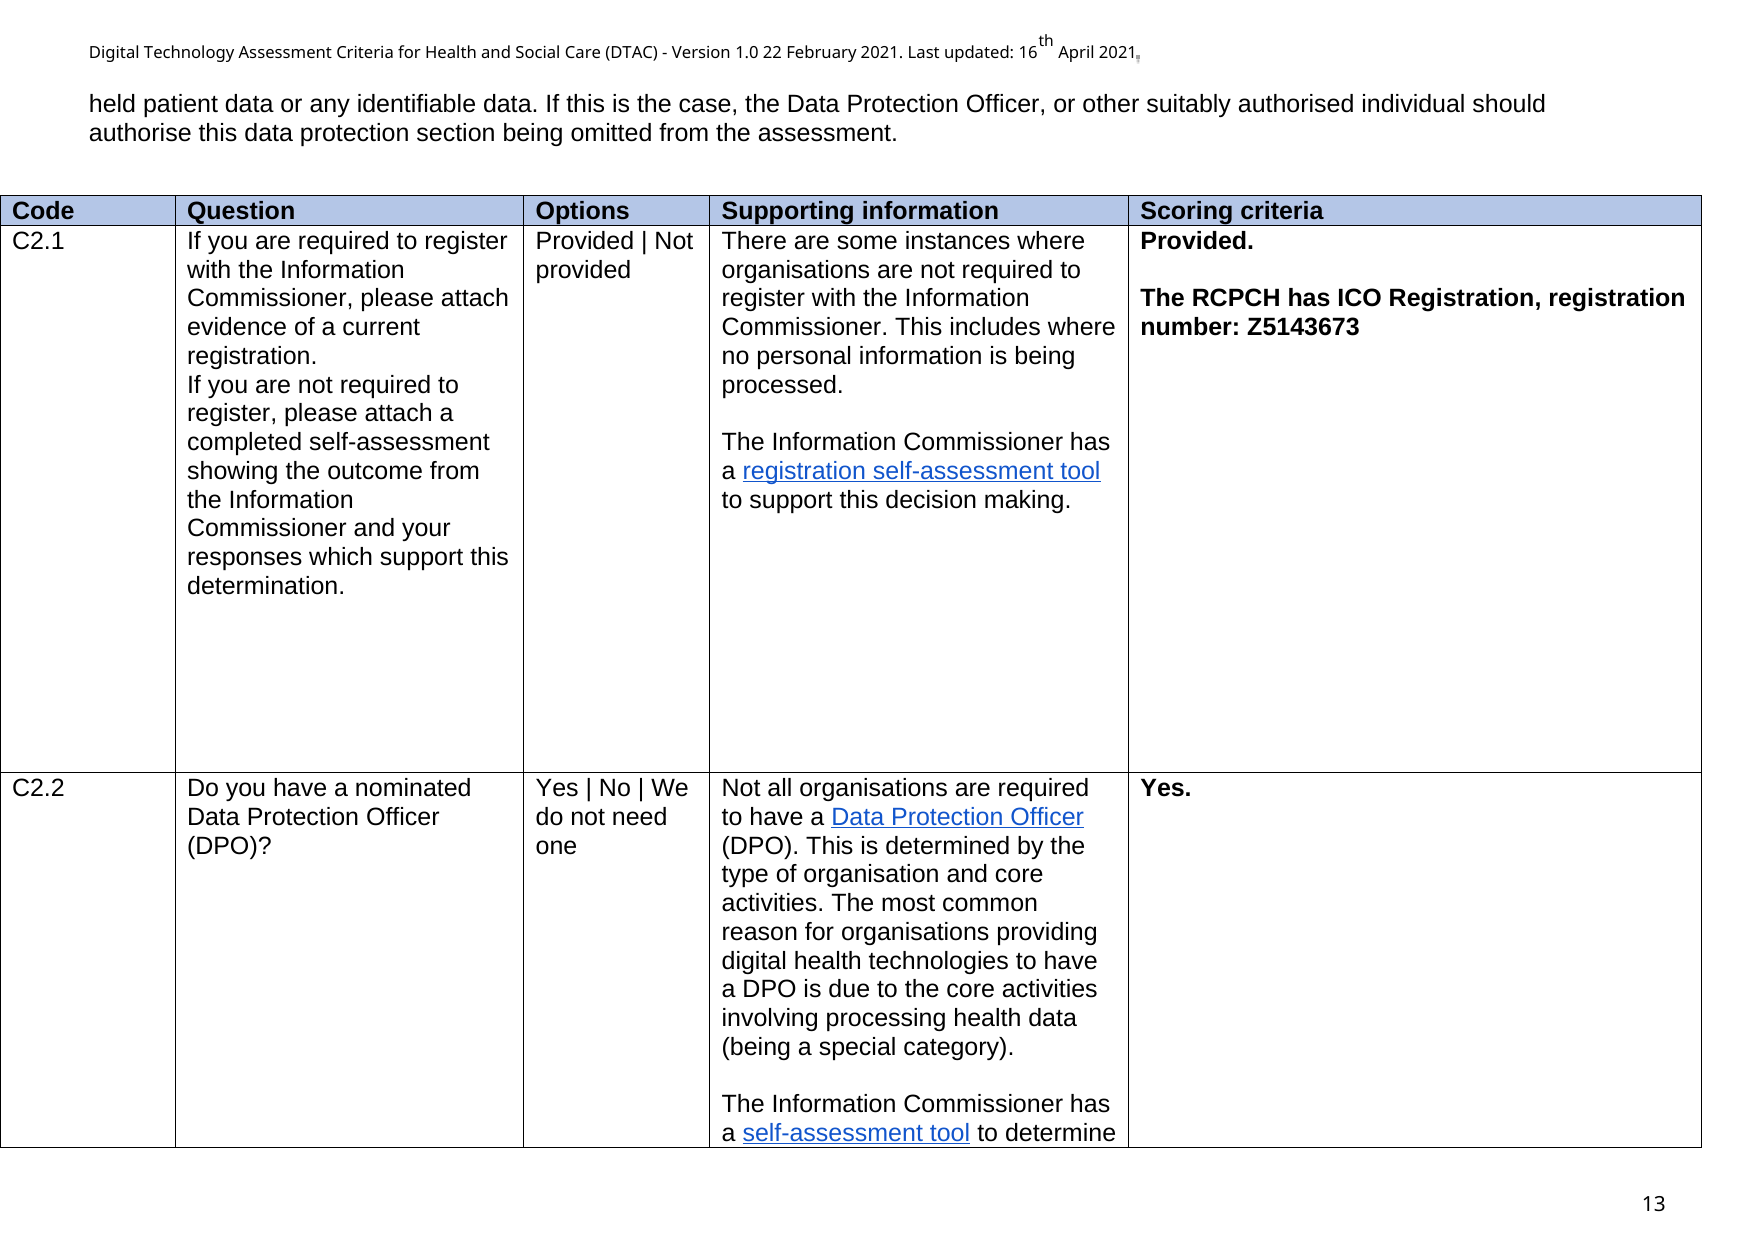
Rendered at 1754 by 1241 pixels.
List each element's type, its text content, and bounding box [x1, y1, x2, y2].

table_cell Provided. The RCPCH has ICO Registration, registration number: Z5143673 [1129, 226, 1701, 772]
table_cell C2.2 [1, 773, 175, 1147]
table_header Question [176, 196, 523, 225]
table_cell C2.1 [1, 226, 175, 772]
table_header Options [524, 196, 709, 225]
table_header Code [1, 196, 175, 225]
table_cell There are some instances where organisations are not required to register with the Information Commissioner. This includes where no personal information is being processed. The Information Commissioner has a registration self-assessment tool to support this decision making. [710, 226, 1128, 772]
text held patient data or any identifiable data. If this is the case, the Data Protection Officer, or other suitably authorised individual should authorise this data protection section being omitted from the assessment. [89, 89, 1636, 147]
table_cell Yes | No | We do not need one [524, 773, 709, 1147]
table_cell If you are required to register with the Information Commissioner, please attach evidence of a current registration. If you are not required to register, please attach a completed self-assessment showing the outcome from the Information Commissioner and your responses which support this determination. [176, 226, 523, 772]
table_cell Not all organisations are required to have a Data Protection Officer (DPO). This is determined by the type of organisation and core activities. The most common reason for organisations providing digital health technologies to have a DPO is due to the core activities involving processing health data (being a special category). The Information Commissioner has a self-assessment tool to determine [710, 773, 1128, 1147]
table_header Supporting information [710, 196, 1128, 225]
table_cell Provided | Not provided [524, 226, 709, 772]
table_cell Do you have a nominated Data Protection Officer (DPO)? [176, 773, 523, 1147]
table_cell Yes. [1129, 773, 1701, 1147]
table_header Scoring criteria [1129, 196, 1701, 225]
